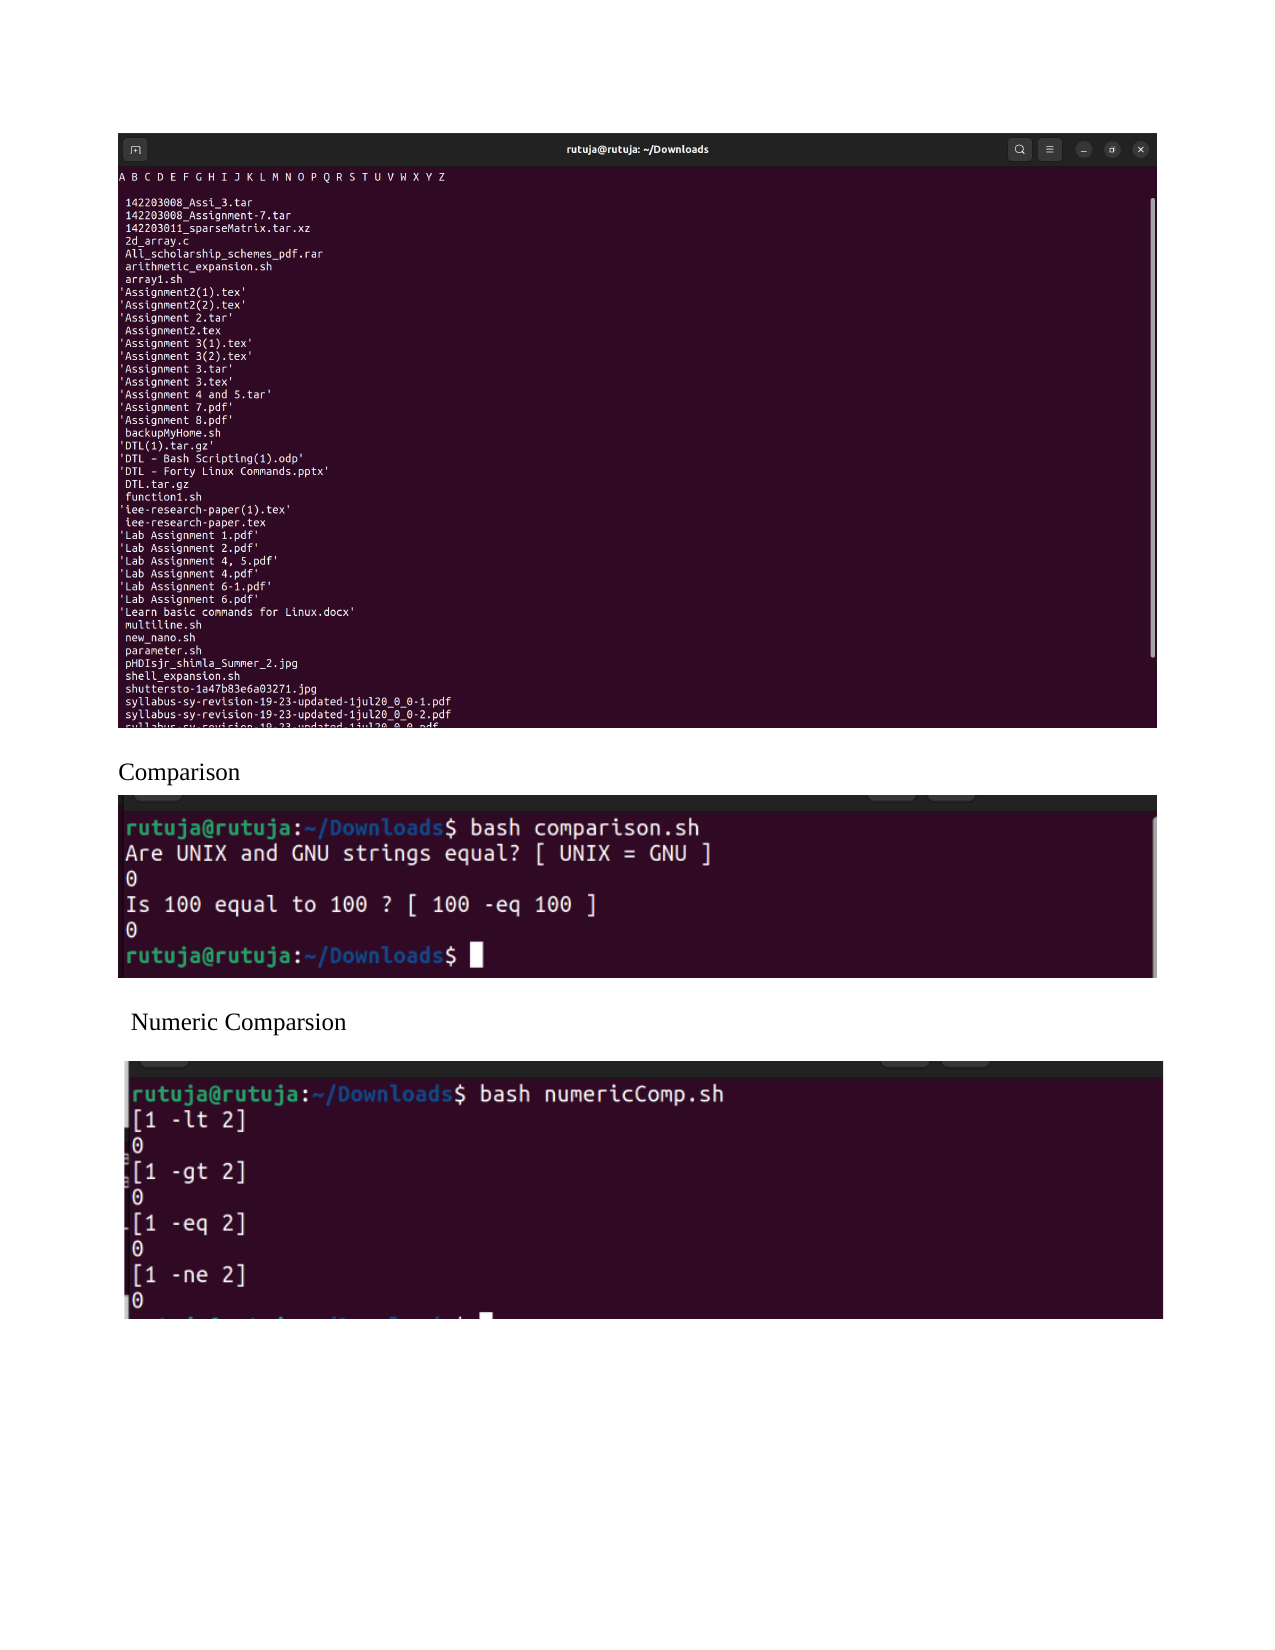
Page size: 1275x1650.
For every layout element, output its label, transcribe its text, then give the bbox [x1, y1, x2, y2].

picture [118, 133, 1157, 728]
picture [124, 1061, 1164, 1319]
text Numeric Comparsion [118, 1007, 1157, 1036]
text Comparison [118, 757, 1157, 785]
picture [118, 795, 1157, 978]
